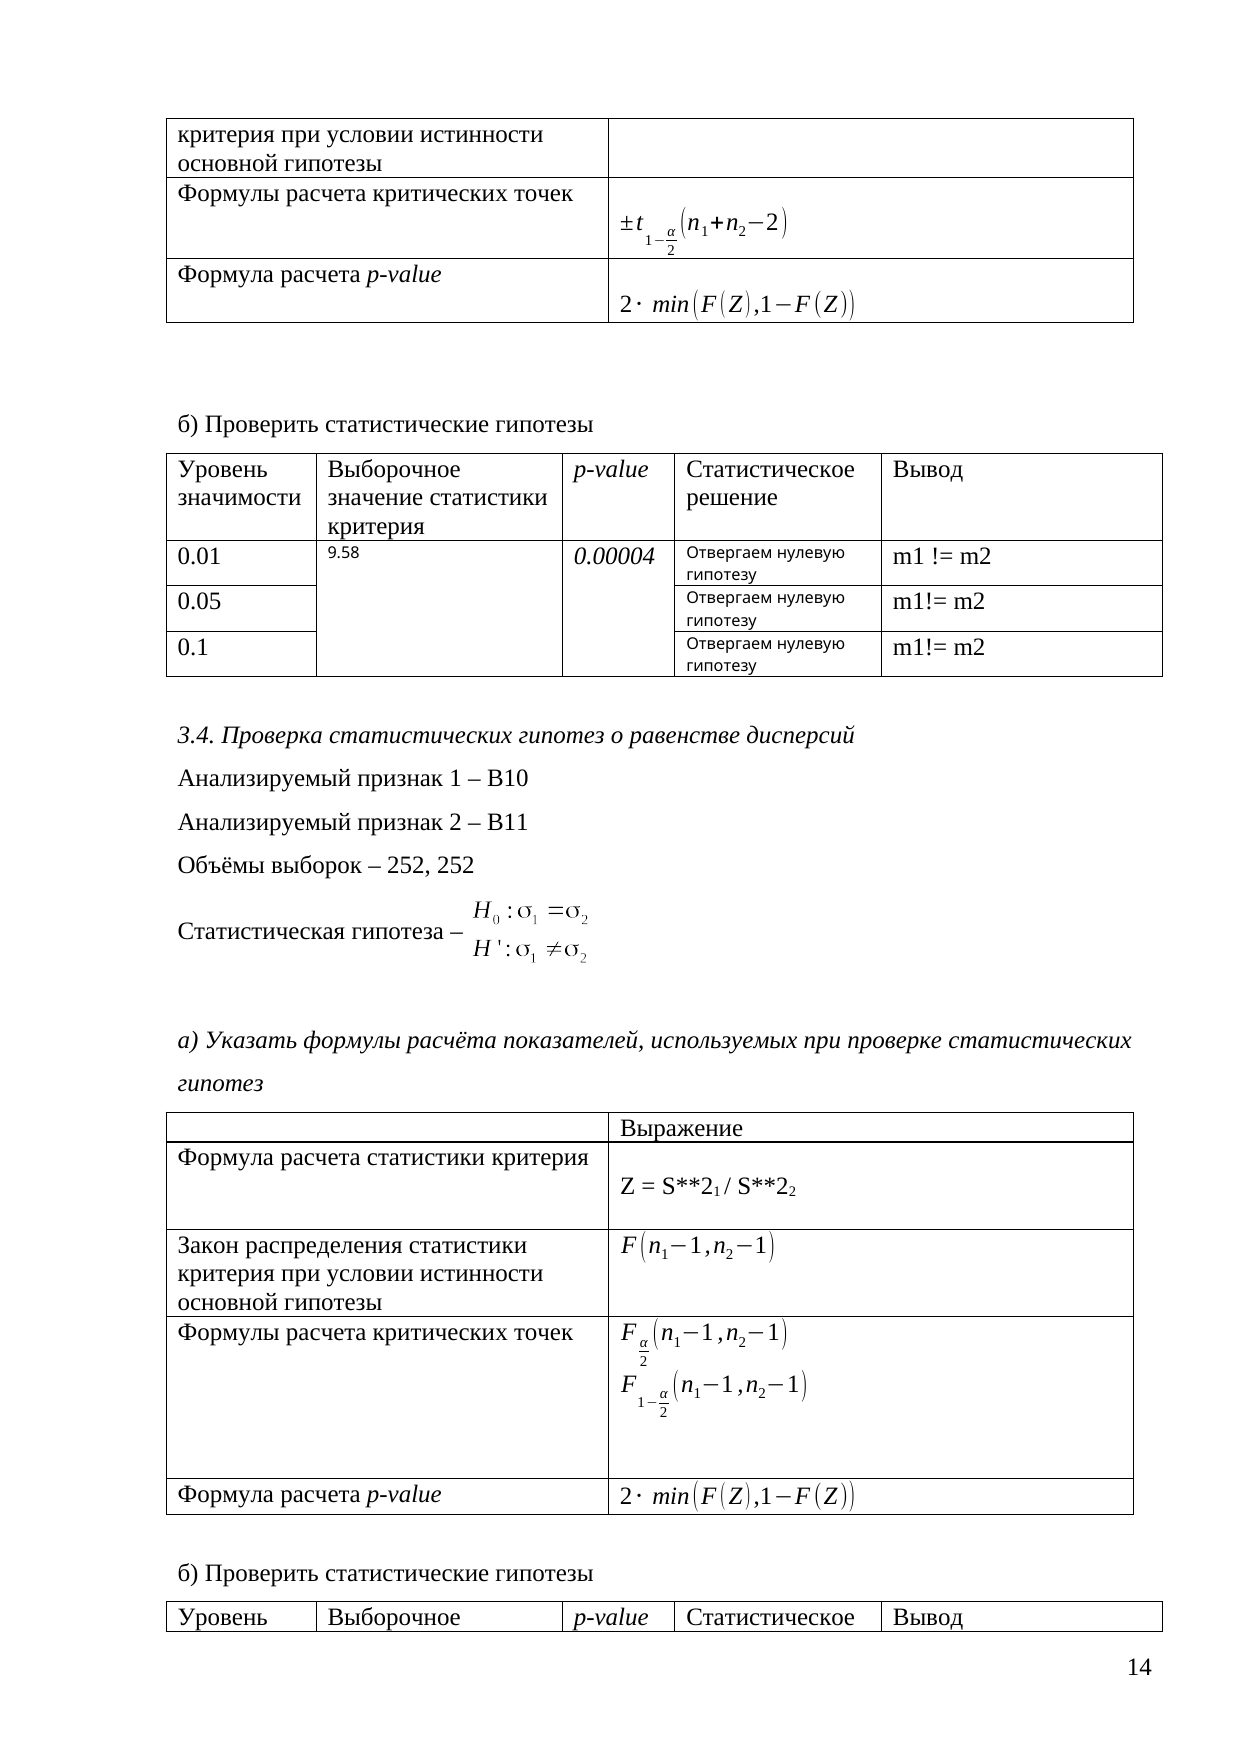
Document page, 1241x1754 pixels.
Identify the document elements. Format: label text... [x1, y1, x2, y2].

table_cell [609, 178, 1133, 258]
table_cell 9.58 [317, 541, 562, 676]
table_cell [609, 1479, 1133, 1513]
table_header Выражение [609, 1113, 1133, 1141]
text а) Указать формулы расчёта показателей, используемых при проверке статистических гипотез [177, 1025, 1152, 1097]
table_cell [609, 119, 1133, 177]
table_header Вывод [882, 1602, 1162, 1631]
table_header Статистическое решение [675, 454, 881, 540]
table_header Уровень значимости [167, 454, 316, 540]
table_cell [609, 1230, 1133, 1316]
table_cell m1 != m2 [882, 541, 1162, 585]
text Анализируемый признак 1 – B10 [177, 763, 1152, 792]
text Анализируемый признак 2 – B11 [177, 807, 1152, 835]
table_cell m1!= m2 [882, 632, 1162, 676]
text б) Проверить статистические гипотезы [177, 1558, 1152, 1586]
table_cell 0.01 [167, 541, 316, 585]
table_cell Формула расчета p-value [167, 259, 608, 322]
table_cell 0.05 [167, 586, 316, 631]
text 3.4. Проверка статистических гипотез о равенстве дисперсий [177, 720, 1152, 749]
table_cell Формула расчета статистики критерия [167, 1143, 608, 1229]
table_header Уровень [167, 1602, 316, 1631]
table_cell Отвергаем нулевую гипотезу [675, 586, 881, 631]
table_cell m1!= m2 [882, 586, 1162, 631]
table_cell Формула расчета p-value [167, 1479, 608, 1513]
table_cell Отвергаем нулевую гипотезу [675, 632, 881, 676]
table_cell Формулы расчета критических точек [167, 1317, 608, 1478]
table_cell Z = S**21 / S**22 [609, 1143, 1133, 1229]
table_cell Отвергаем нулевую гипотезу [675, 541, 881, 585]
table_header Вывод [882, 454, 1162, 540]
table_cell 0.00004 [563, 541, 674, 676]
table_header Статистическое [675, 1602, 881, 1631]
table_cell 0.1 [167, 632, 316, 676]
table_header p-value [563, 1602, 674, 1631]
table_cell критерия при условии истинности основной гипотезы [167, 119, 608, 177]
table_cell Закон распределения статистики критерия при условии истинности основной гипотезы [167, 1230, 608, 1316]
table_cell [609, 1317, 1133, 1478]
table_cell [609, 259, 1133, 322]
text Статистическая гипотеза – [177, 893, 1152, 968]
table_header [167, 1113, 608, 1141]
table_cell Формулы расчета критических точек [167, 178, 608, 258]
text Объёмы выборок – 252, 252 [177, 850, 1152, 878]
text б) Проверить статистические гипотезы [177, 409, 1152, 438]
table_header p-value [563, 454, 674, 540]
table_header Выборочное значение статистики критерия [317, 454, 562, 540]
table_header Выборочное [317, 1602, 562, 1631]
